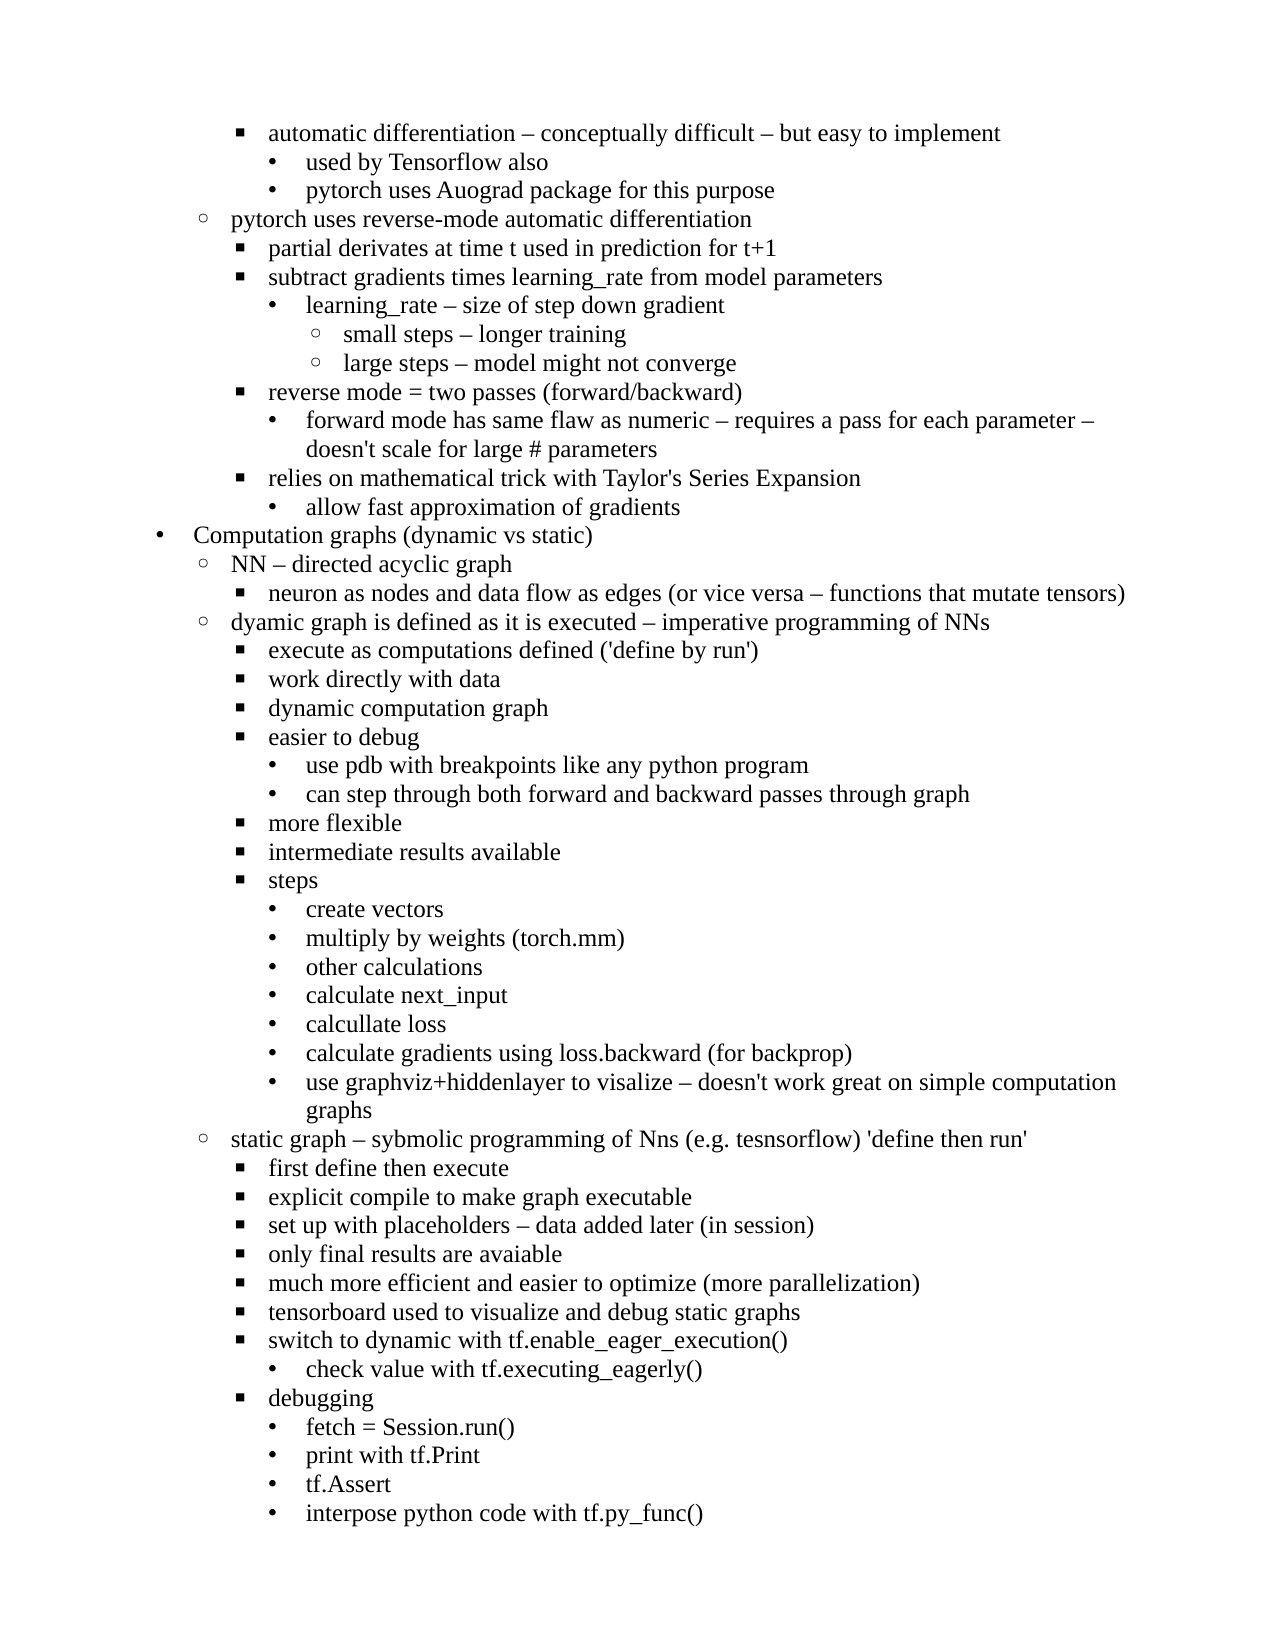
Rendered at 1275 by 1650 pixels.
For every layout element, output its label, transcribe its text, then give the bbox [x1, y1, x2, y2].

list debugging [231, 1383, 1157, 1412]
list execute as computations defined ('define by run') [231, 636, 1157, 664]
list neuron as nodes and data flow as edges (or vice versa – functions that mutate tensors) [231, 578, 1157, 607]
list NN – directed acyclic graph [193, 549, 1157, 578]
list switch to dynamic with tf.enable_eager_execution() [231, 1326, 1157, 1354]
list multiply by weights (torch.mm) [268, 923, 1157, 952]
list static graph – sybmolic programming of Nns (e.g. tesnsorflow) 'define then run' [193, 1124, 1157, 1153]
list set up with placeholders – data added later (in session) [231, 1211, 1157, 1239]
list tensorboard used to visualize and debug static graphs [231, 1297, 1157, 1326]
list print with tf.Print [268, 1441, 1157, 1469]
list create vectors [268, 894, 1157, 923]
list large steps – model might not converge [306, 348, 1157, 377]
list reverse mode = two passes (forward/backward) [231, 377, 1157, 406]
list easier to debug [231, 722, 1157, 751]
list used by Tensorflow also [268, 147, 1157, 176]
list check value with tf.executing_eagerly() [268, 1354, 1157, 1383]
list relies on mathematical trick with Taylor's Series Expansion [231, 463, 1157, 492]
list steps [231, 866, 1157, 894]
list use graphviz+hiddenlayer to visalize – doesn't work great on simple computation graphs [268, 1067, 1157, 1124]
list dyamic graph is defined as it is executed – imperative programming of NNs [193, 607, 1157, 636]
list automatic differentiation – conceptually difficult – but easy to implement [231, 118, 1157, 147]
list first define then execute [231, 1153, 1157, 1182]
list intermediate results available [231, 837, 1157, 866]
list only final results are avaiable [231, 1239, 1157, 1268]
list allow fast approximation of gradients [268, 492, 1157, 521]
list other calculations [268, 952, 1157, 981]
list small steps – longer training [306, 319, 1157, 348]
list dynamic computation graph [231, 693, 1157, 722]
list more flexible [231, 808, 1157, 837]
list interpose python code with tf.py_func() [268, 1498, 1157, 1527]
list forward mode has same flaw as numeric – requires a pass for each parameter – doesn't scale for large # parameters [268, 406, 1157, 463]
list calcullate loss [268, 1009, 1157, 1038]
list tf.Assert [268, 1469, 1157, 1498]
list Computation graphs (dynamic vs static) [156, 521, 1157, 549]
list pytorch uses reverse-mode automatic differentiation [193, 204, 1157, 233]
list pytorch uses Auograd package for this purpose [268, 176, 1157, 204]
list can step through both forward and backward passes through graph [268, 779, 1157, 808]
list subtract gradients times learning_rate from model parameters [231, 262, 1157, 291]
list learning_rate – size of step down gradient [268, 291, 1157, 319]
list work directly with data [231, 664, 1157, 693]
list calculate gradients using loss.backward (for backprop) [268, 1038, 1157, 1067]
list use pdb with breakpoints like any python program [268, 751, 1157, 779]
list fetch = Session.run() [268, 1412, 1157, 1441]
list partial derivates at time t used in prediction for t+1 [231, 233, 1157, 262]
list calculate next_input [268, 981, 1157, 1009]
list explicit compile to make graph executable [231, 1182, 1157, 1211]
list much more efficient and easier to optimize (more parallelization) [231, 1268, 1157, 1297]
